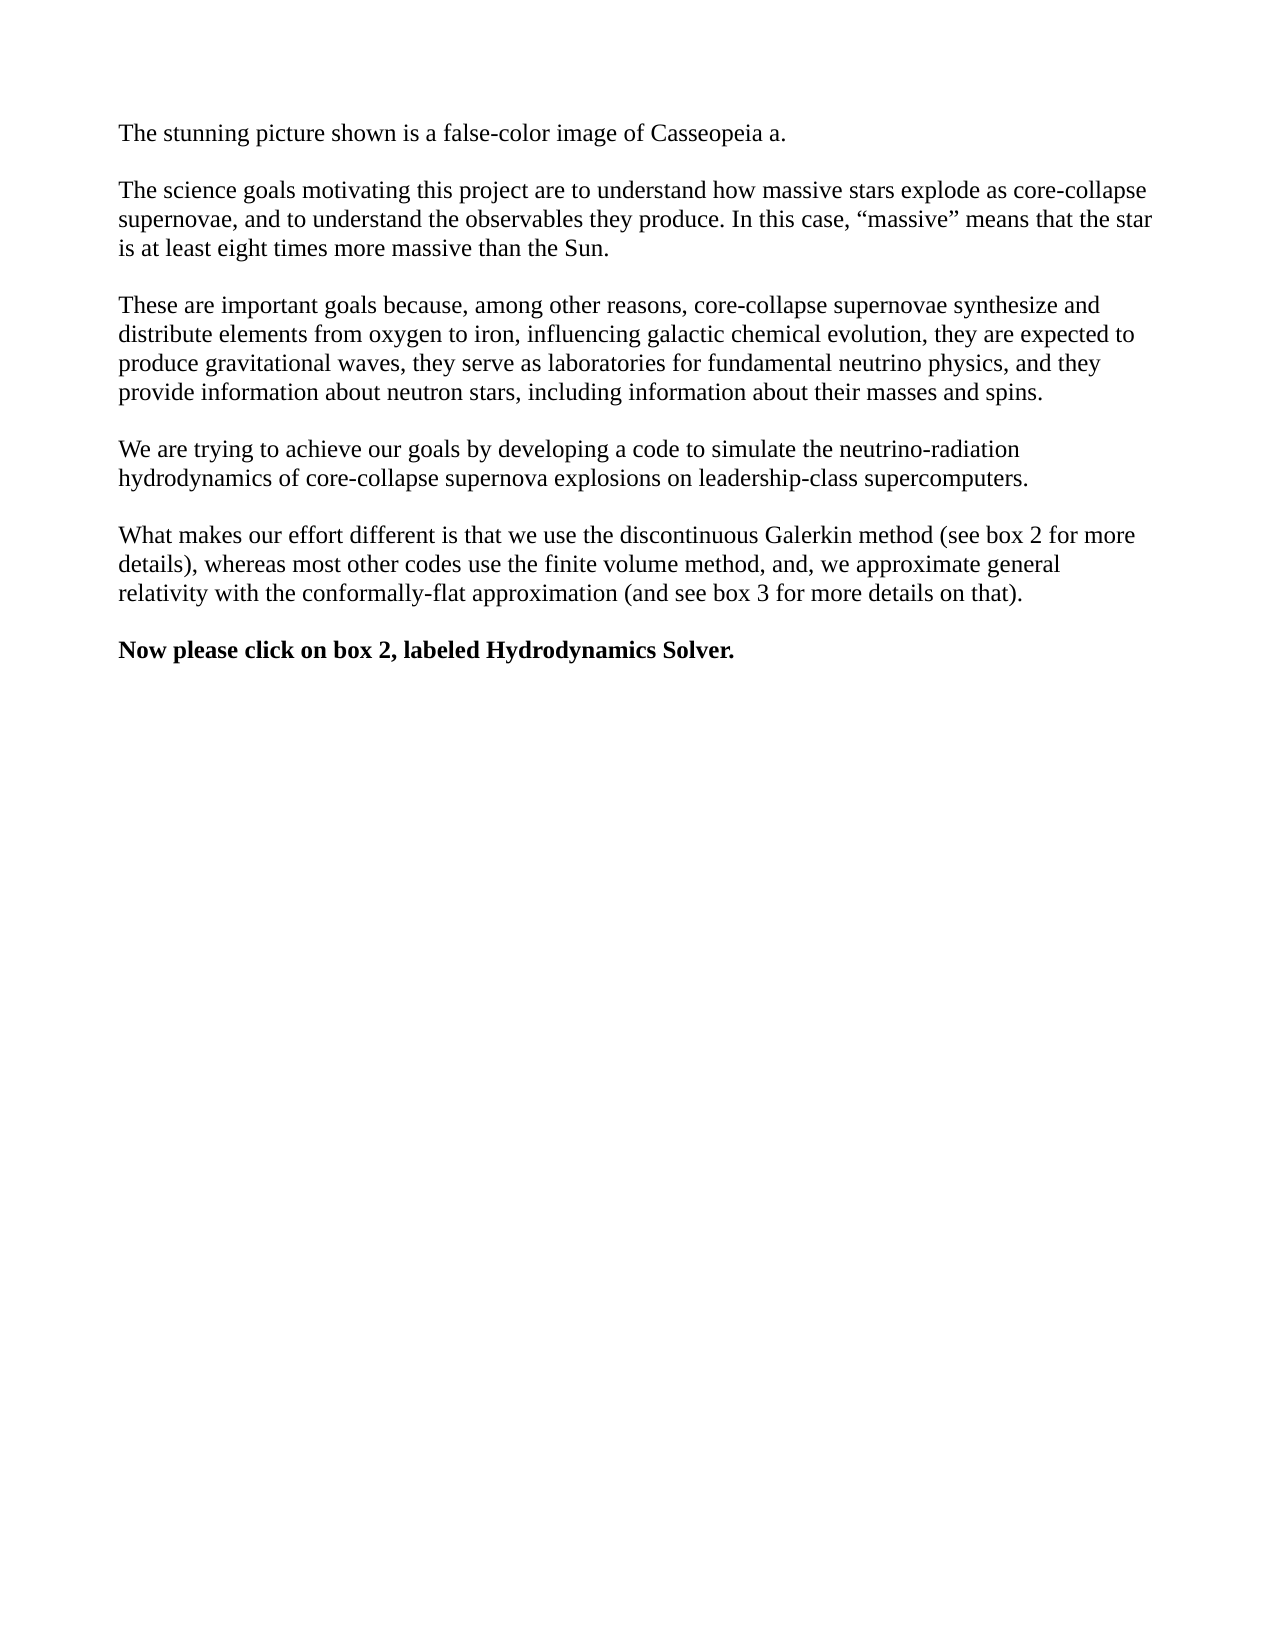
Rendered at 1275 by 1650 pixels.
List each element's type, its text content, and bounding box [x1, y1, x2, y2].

text These are important goals because, among other reasons, core-collapse supernovae synthesize and distribute elements from oxygen to iron, influencing galactic chemical evolution, they are expected to produce gravitational waves, they serve as laboratories for fundamental neutrino physics, and they provide information about neutron stars, including information about their masses and spins. [118, 291, 1157, 406]
text The stunning picture shown is a false-color image of Casseopeia a. [118, 118, 1157, 147]
text What makes our effort different is that we use the discontinuous Galerkin method (see box 2 for more details), whereas most other codes use the finite volume method, and, we approximate general relativity with the conformally-flat approximation (and see box 3 for more details on that). [118, 521, 1157, 607]
text Now please click on box 2, labeled Hydrodynamics Solver. [118, 636, 1157, 664]
text We are trying to achieve our goals by developing a code to simulate the neutrino-radiation hydrodynamics of core-collapse supernova explosions on leadership-class supercomputers. [118, 434, 1157, 492]
text The science goals motivating this project are to understand how massive stars explode as core-collapse supernovae, and to understand the observables they produce. In this case, “massive” means that the star is at least eight times more massive than the Sun. [118, 176, 1157, 262]
